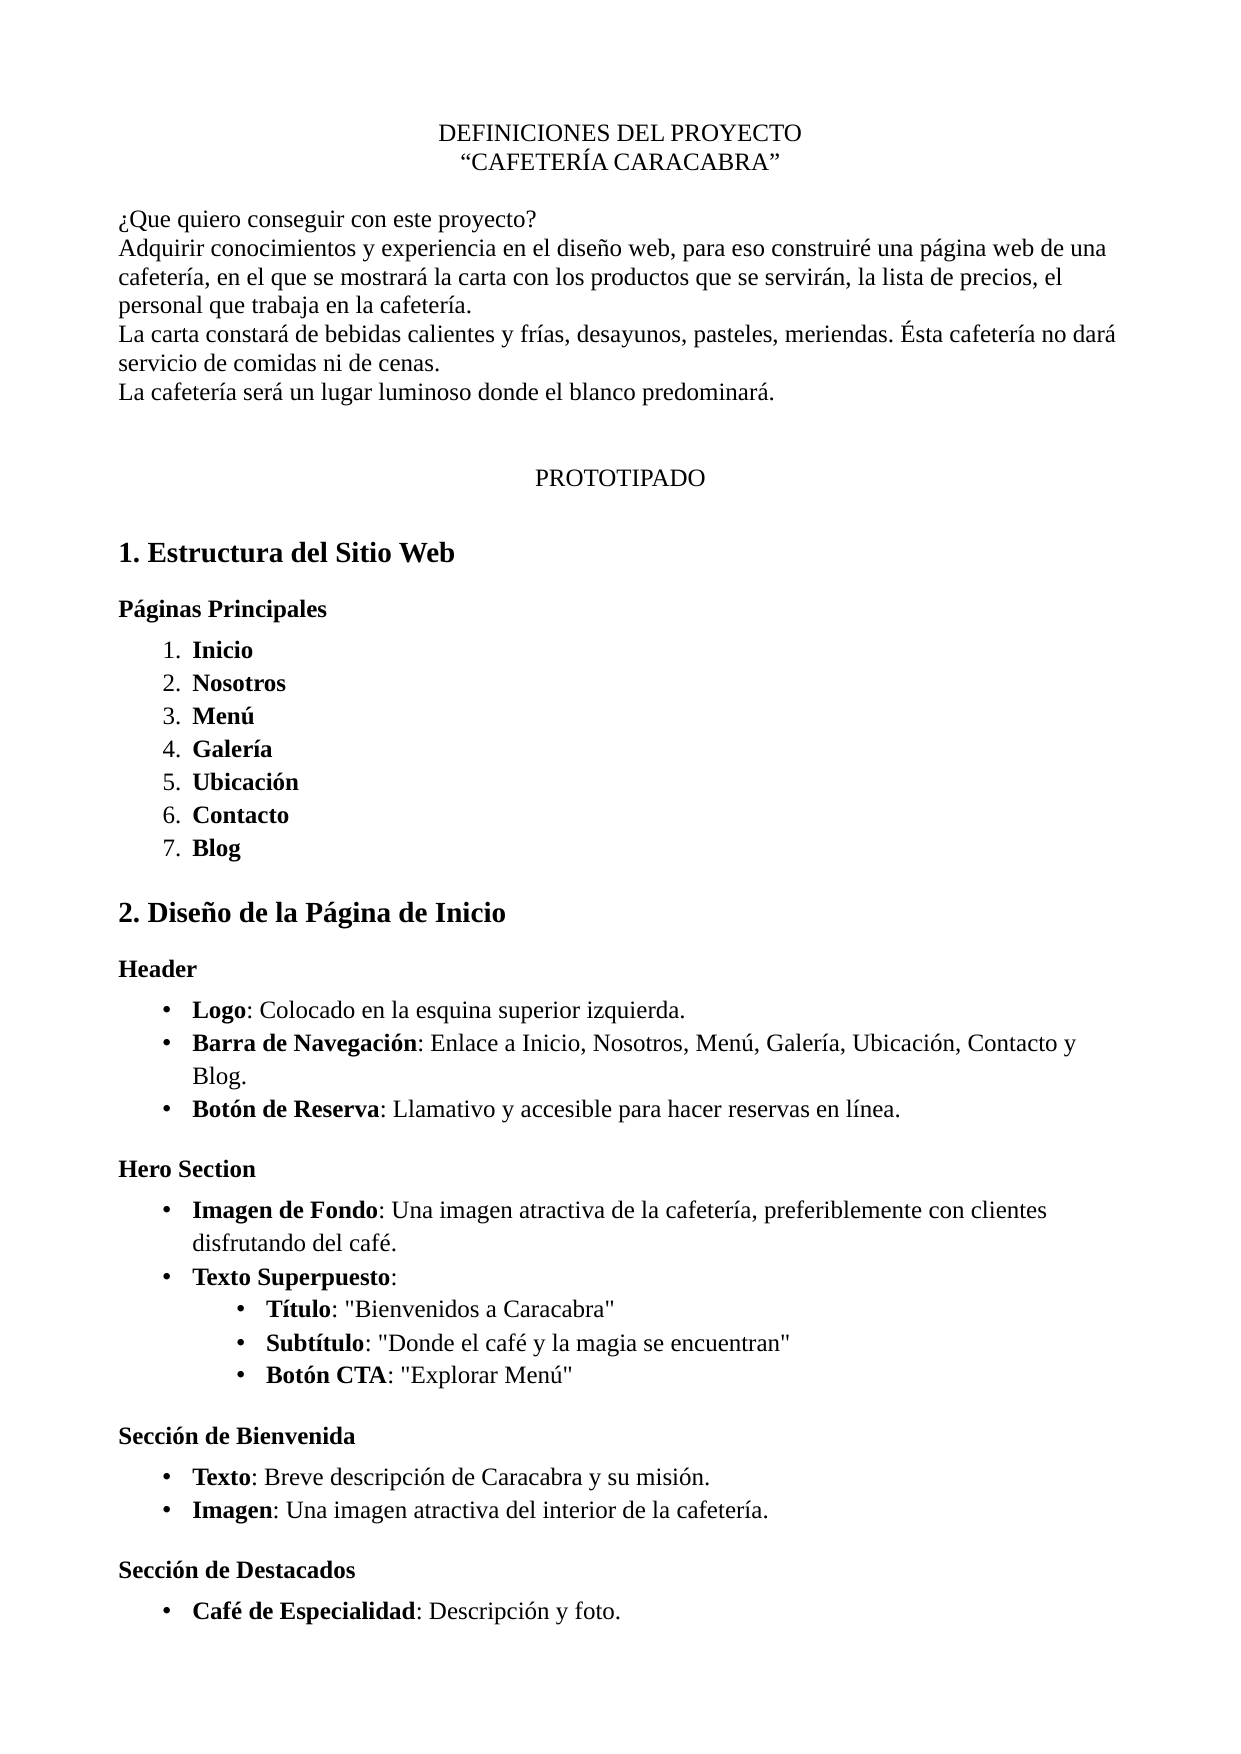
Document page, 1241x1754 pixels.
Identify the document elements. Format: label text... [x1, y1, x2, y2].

text “CAFETERÍA CARACABRA” [118, 147, 1122, 176]
list Ubicación [162, 767, 1122, 796]
list Blog [162, 833, 1122, 862]
list Título: "Bienvenidos a Caracabra" [236, 1294, 1122, 1323]
list Inicio [162, 635, 1122, 664]
list Imagen: Una imagen atractiva del interior de la cafetería. [162, 1495, 1122, 1524]
subtitle Hero Section [118, 1154, 1122, 1183]
list Nosotros [162, 668, 1122, 697]
list Texto Superpuesto: [162, 1262, 1122, 1290]
text ¿Que quiero conseguir con este proyecto? [118, 204, 1122, 233]
list Menú [162, 701, 1122, 730]
list Imagen de Fondo: Una imagen atractiva de la cafetería, preferiblemente con clientes disfrutando del café. [162, 1196, 1122, 1257]
list Contacto [162, 800, 1122, 829]
subtitle Páginas Principales [118, 594, 1122, 622]
text DEFINICIONES DEL PROYECTO [118, 118, 1122, 147]
text PROTOTIPADO [118, 463, 1122, 492]
subtitle 2. Diseño de la Página de Inicio [118, 895, 1122, 929]
list Botón de Reserva: Llamativo y accesible para hacer reservas en línea. [162, 1094, 1122, 1123]
subtitle Sección de Destacados [118, 1555, 1122, 1584]
list Galería [162, 734, 1122, 763]
subtitle 1. Estructura del Sitio Web [118, 535, 1122, 569]
list Barra de Navegación: Enlace a Inicio, Nosotros, Menú, Galería, Ubicación, Contacto y Blog. [162, 1028, 1122, 1090]
list Subtítulo: "Donde el café y la magia se encuentran" [236, 1328, 1122, 1356]
subtitle Sección de Bienvenida [118, 1421, 1122, 1449]
text La carta constará de bebidas calientes y frías, desayunos, pasteles, meriendas. Ésta cafetería no dará servicio de comidas ni de cenas. [118, 319, 1122, 377]
text Adquirir conocimientos y experiencia en el diseño web, para eso construiré una página web de una cafetería, en el que se mostrará la carta con los productos que se servirán, la lista de precios, el personal que trabaja en la cafetería. [118, 233, 1122, 319]
list Botón CTA: "Explorar Menú" [236, 1361, 1122, 1389]
text La cafetería será un lugar luminoso donde el blanco predominará. [118, 377, 1122, 406]
list Logo: Colocado en la esquina superior izquierda. [162, 995, 1122, 1024]
subtitle Header [118, 954, 1122, 983]
list Café de Especialidad: Descripción y foto. [162, 1596, 1122, 1625]
list Texto: Breve descripción de Caracabra y su misión. [162, 1462, 1122, 1491]
